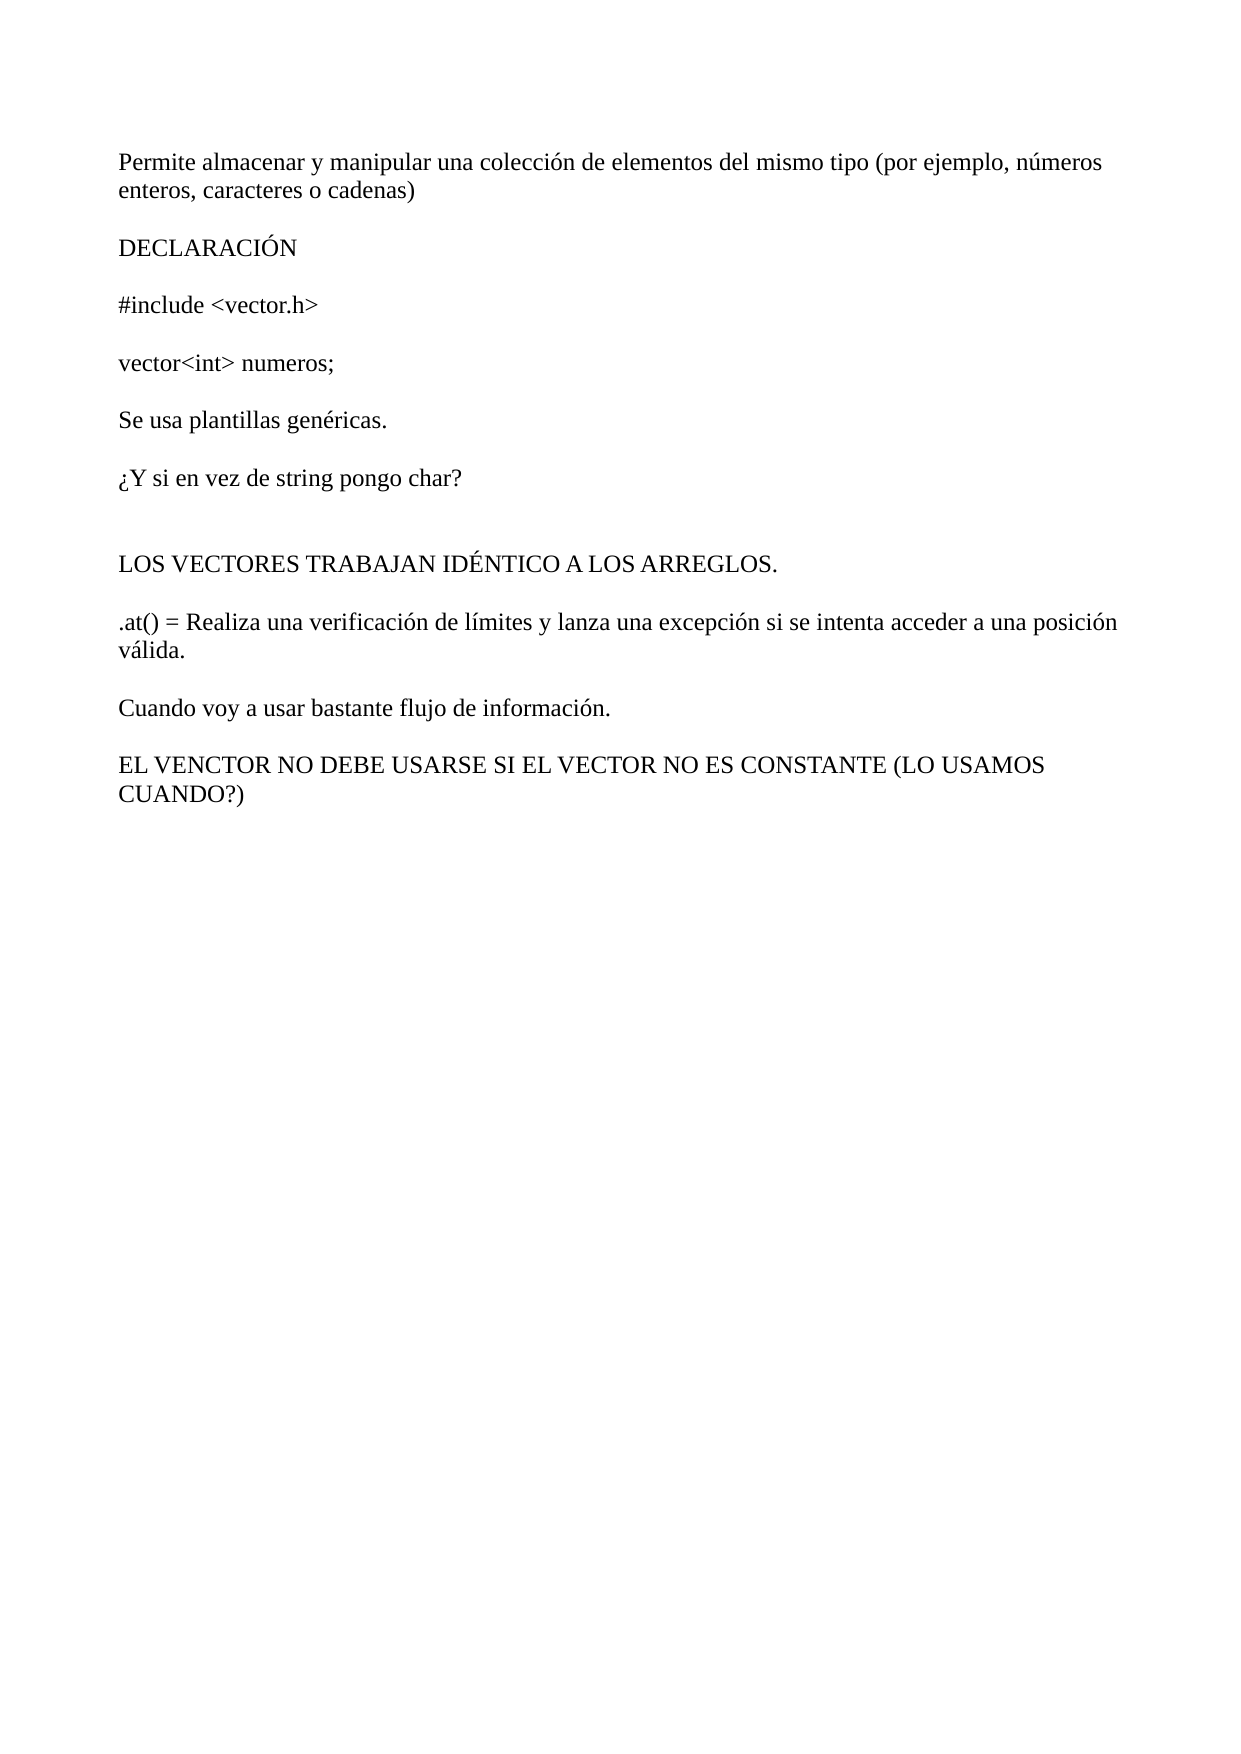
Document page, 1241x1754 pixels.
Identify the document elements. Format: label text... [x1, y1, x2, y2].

text Permite almacenar y manipular una colección de elementos del mismo tipo (por ejemplo, números enteros, caracteres o cadenas) [118, 147, 1122, 204]
text #include <vector.h> [118, 291, 1122, 319]
text .at() = Realiza una verificación de límites y lanza una excepción si se intenta acceder a una posición válida. [118, 607, 1122, 664]
text EL VENCTOR NO DEBE USARSE SI EL VECTOR NO ES CONSTANTE (LO USAMOS CUANDO?) [118, 751, 1122, 808]
text LOS VECTORES TRABAJAN IDÉNTICO A LOS ARREGLOS. [118, 549, 1122, 578]
text ¿Y si en vez de string pongo char? [118, 463, 1122, 492]
text Cuando voy a usar bastante flujo de información. [118, 693, 1122, 722]
text Se usa plantillas genéricas. [118, 406, 1122, 434]
text DECLARACIÓN [118, 233, 1122, 262]
text vector<int> numeros; [118, 348, 1122, 377]
